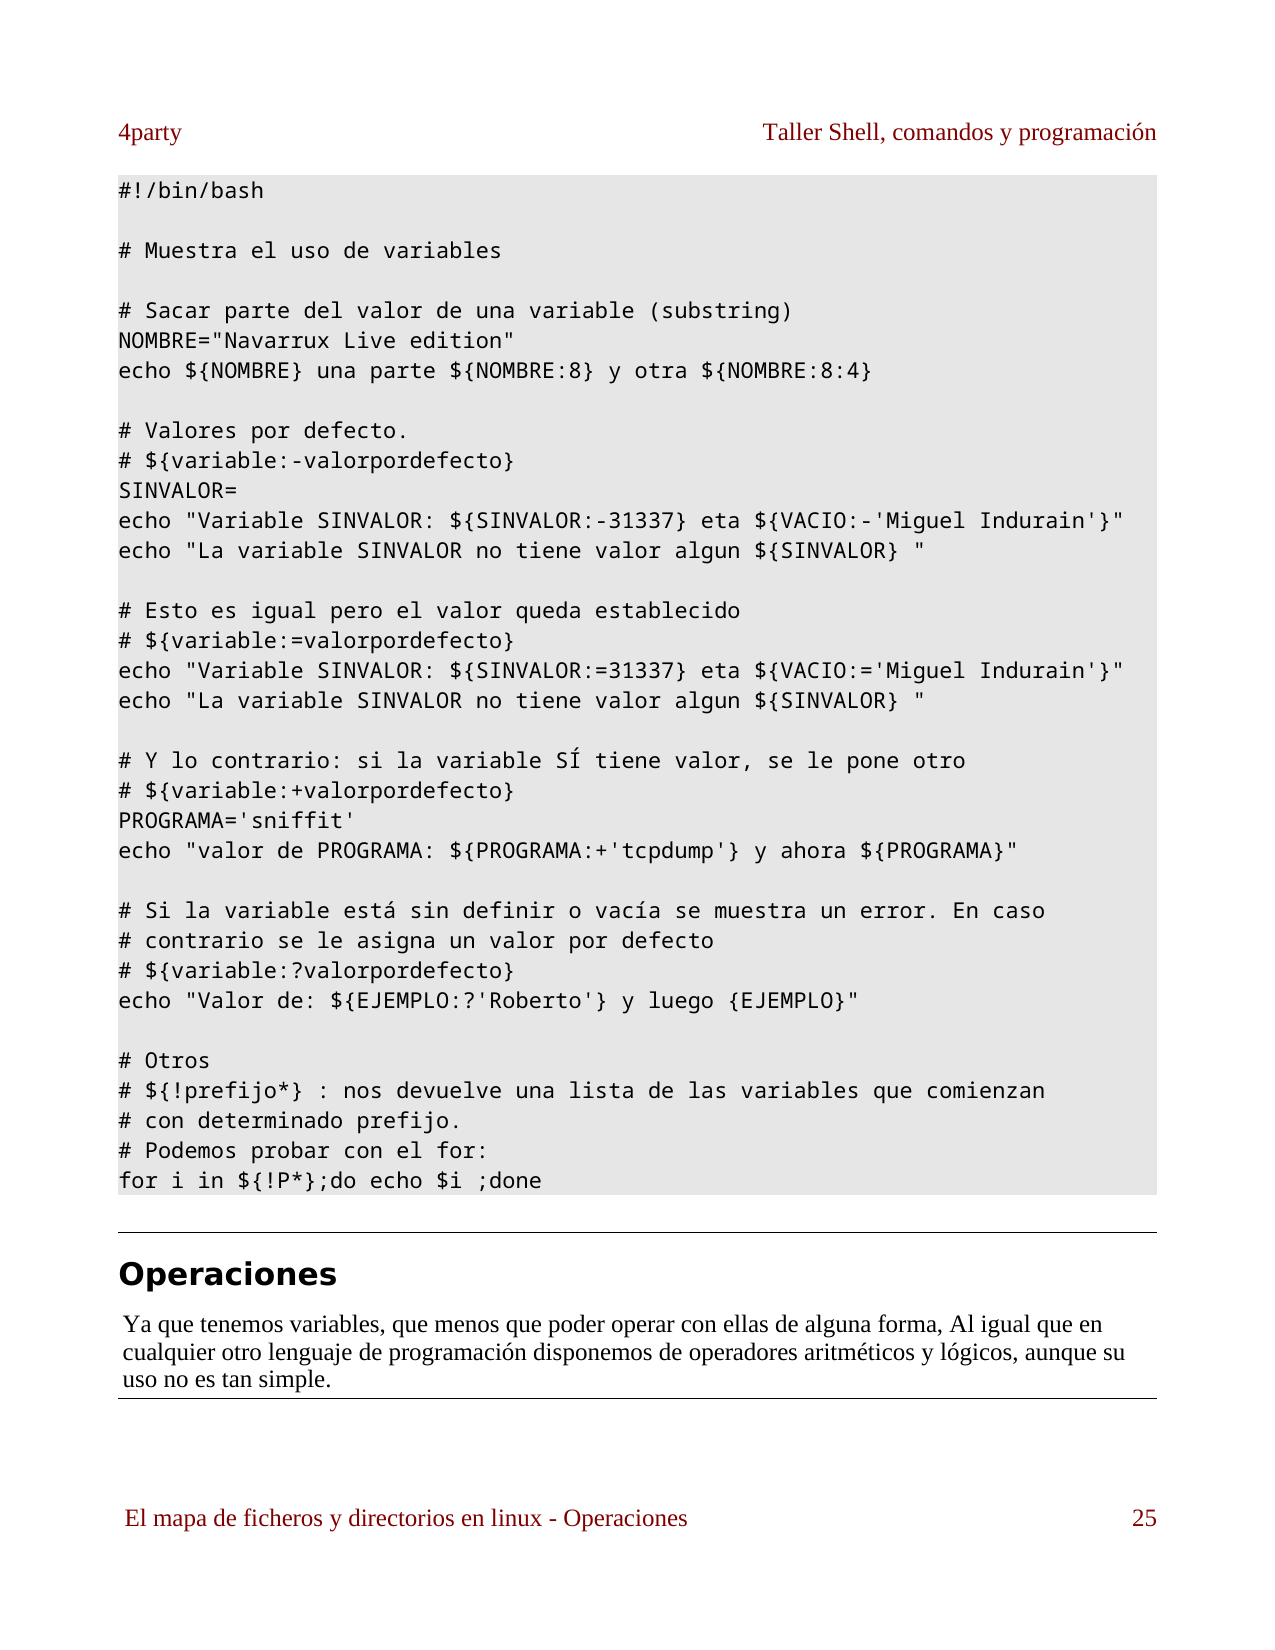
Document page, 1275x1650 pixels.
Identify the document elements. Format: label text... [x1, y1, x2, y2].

text echo "Variable SINVALOR: ${SINVALOR:-31337} eta ${VACIO:-'Miguel Indurain'}" [118, 505, 1157, 535]
text # Valores por defecto. [118, 415, 1157, 445]
text # contrario se le asigna un valor por defecto [118, 925, 1157, 955]
text # ${variable:?valorpordefecto} [118, 955, 1157, 985]
text PROGRAMA='sniffit' [118, 805, 1157, 835]
text echo ${NOMBRE} una parte ${NOMBRE:8} y otra ${NOMBRE:8:4} [118, 355, 1157, 385]
subtitle Operaciones [118, 1257, 1157, 1293]
text SINVALOR= [118, 475, 1157, 505]
text # Sacar parte del valor de una variable (substring) [118, 295, 1157, 325]
text # Si la variable está sin definir o vacía se muestra un error. En caso [118, 895, 1157, 925]
text echo "La variable SINVALOR no tiene valor algun ${SINVALOR} " [118, 535, 1157, 565]
text # Y lo contrario: si la variable SÍ tiene valor, se le pone otro [118, 745, 1157, 775]
text # ${variable:+valorpordefecto} [118, 775, 1157, 805]
text # Muestra el uso de variables [118, 235, 1157, 265]
text Ya que tenemos variables, que menos que poder operar con ellas de alguna forma, Al igual que en cualquier otro lenguaje de programación disponemos de operadores aritméticos y lógicos, aunque su uso no es tan simple. [118, 1306, 1157, 1398]
text echo "Variable SINVALOR: ${SINVALOR:=31337} eta ${VACIO:='Miguel Indurain'}" [118, 655, 1157, 685]
text echo "valor de PROGRAMA: ${PROGRAMA:+'tcpdump'} y ahora ${PROGRAMA}" [118, 835, 1157, 865]
text # ${variable:-valorpordefecto} [118, 445, 1157, 475]
text # Otros [118, 1045, 1157, 1075]
text echo "Valor de: ${EJEMPLO:?'Roberto'} y luego {EJEMPLO}" [118, 985, 1157, 1015]
text # con determinado prefijo. [118, 1105, 1157, 1135]
text echo "La variable SINVALOR no tiene valor algun ${SINVALOR} " [118, 685, 1157, 715]
text NOMBRE="Navarrux Live edition" [118, 325, 1157, 355]
text # ${!prefijo*} : nos devuelve una lista de las variables que comienzan [118, 1075, 1157, 1105]
text # Esto es igual pero el valor queda establecido [118, 595, 1157, 625]
text # Podemos probar con el for: [118, 1135, 1157, 1165]
text #!/bin/bash [118, 175, 1157, 205]
text # ${variable:=valorpordefecto} [118, 625, 1157, 655]
text for i in ${!P*};do echo $i ;done [118, 1165, 1157, 1195]
